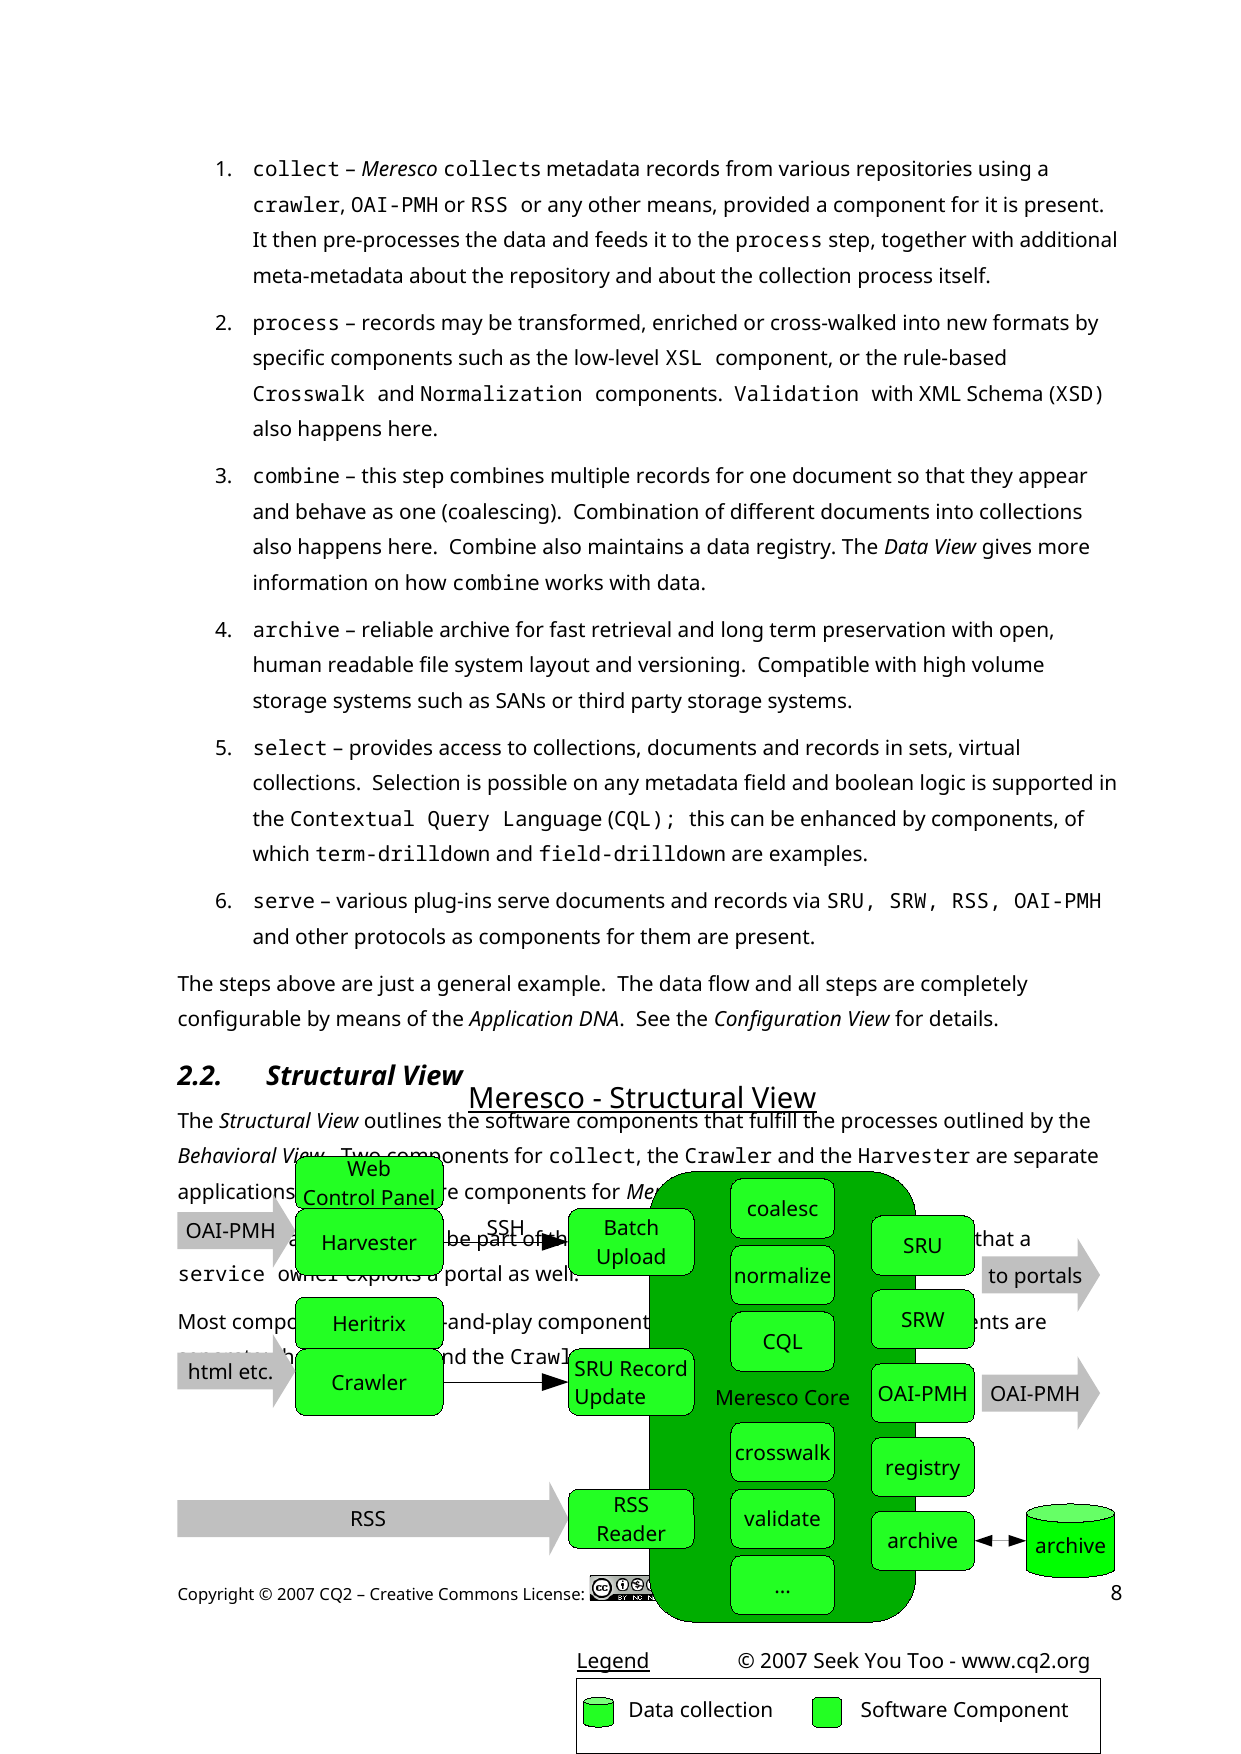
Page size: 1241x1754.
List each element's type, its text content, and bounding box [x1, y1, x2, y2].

list collect – Meresco collects metadata records from various repositories using a crawler, OAI-PMH or RSS or any other means, provided a component for it is present. It then pre-processes the data and feeds it to the process step, together with additional meta-metadata about the repository and about the collection process itself. [215, 148, 1122, 289]
subtitle Structural View [177, 1056, 1122, 1093]
list combine – this step combines multiple records for one document so that they appear and behave as one (coalescing). Combination of different documents into collections also happens here. Combine also maintains a data registry. The Data View gives more information on how combine works with data. [215, 454, 1122, 596]
text The steps above are just a general example. The data flow and all steps are completely configurable by means of the Application DNA. See the Configuration View for details. [177, 962, 1122, 1033]
list process – records may be transformed, enriched or cross-walked into new formats by specific components such as the low-level XSL component, or the rule-based Crosswalk and Normalization components. Validation with XML Schema (XSD) also happens here. [215, 301, 1122, 443]
picture [589, 1575, 655, 1601]
text Portals are assumed not to be part of the service, although it is very well possible that a service owner exploits a portal as well. [177, 1243, 649, 1288]
list serve – various plug-ins serve documents and records via SRU, SRW, RSS, OAI-PMH and other protocols as components for them are present. [215, 879, 1122, 950]
text Most components are plug-and-play components for Meresco Core. Two components are separate: the Harvester and the Crawler: [437, 1300, 649, 1371]
text Portals are assumed not to be part of the service, although it is very well possible that a service owner exploits a portal as well. [443, 1217, 568, 1242]
text Portals are assumed not to be part of the service, although it is very well possible that a service owner exploits a portal as well. [916, 1217, 1122, 1288]
text Most components are plug-and-play components for Meresco Core. Two components are separate: the Harvester and the Crawler: [177, 1300, 301, 1368]
text The Structural View outlines the software components that fulfill the processes outlined by the Behavioral View. Two components for collect, the Crawler and the Harvester are separate applications while others are components for Meresco Core. [177, 1099, 1122, 1205]
list archive – reliable archive for fast retrieval and long term preservation with open, human readable file system layout and versioning. Compatible with high volume storage systems such as SANs or third party storage systems. [215, 608, 1122, 714]
list select – provides access to collections, documents and records in sets, virtual collections. Selection is possible on any metadata field and boolean logic is supported in the Contextual Query Language (CQL); this can be enhanced by components, of which term-drilldown and field-drilldown are examples. [215, 726, 1122, 868]
text Most components are plug-and-play components for Meresco Core. Two components are separate: the Harvester and the Crawler: [916, 1300, 1122, 1371]
